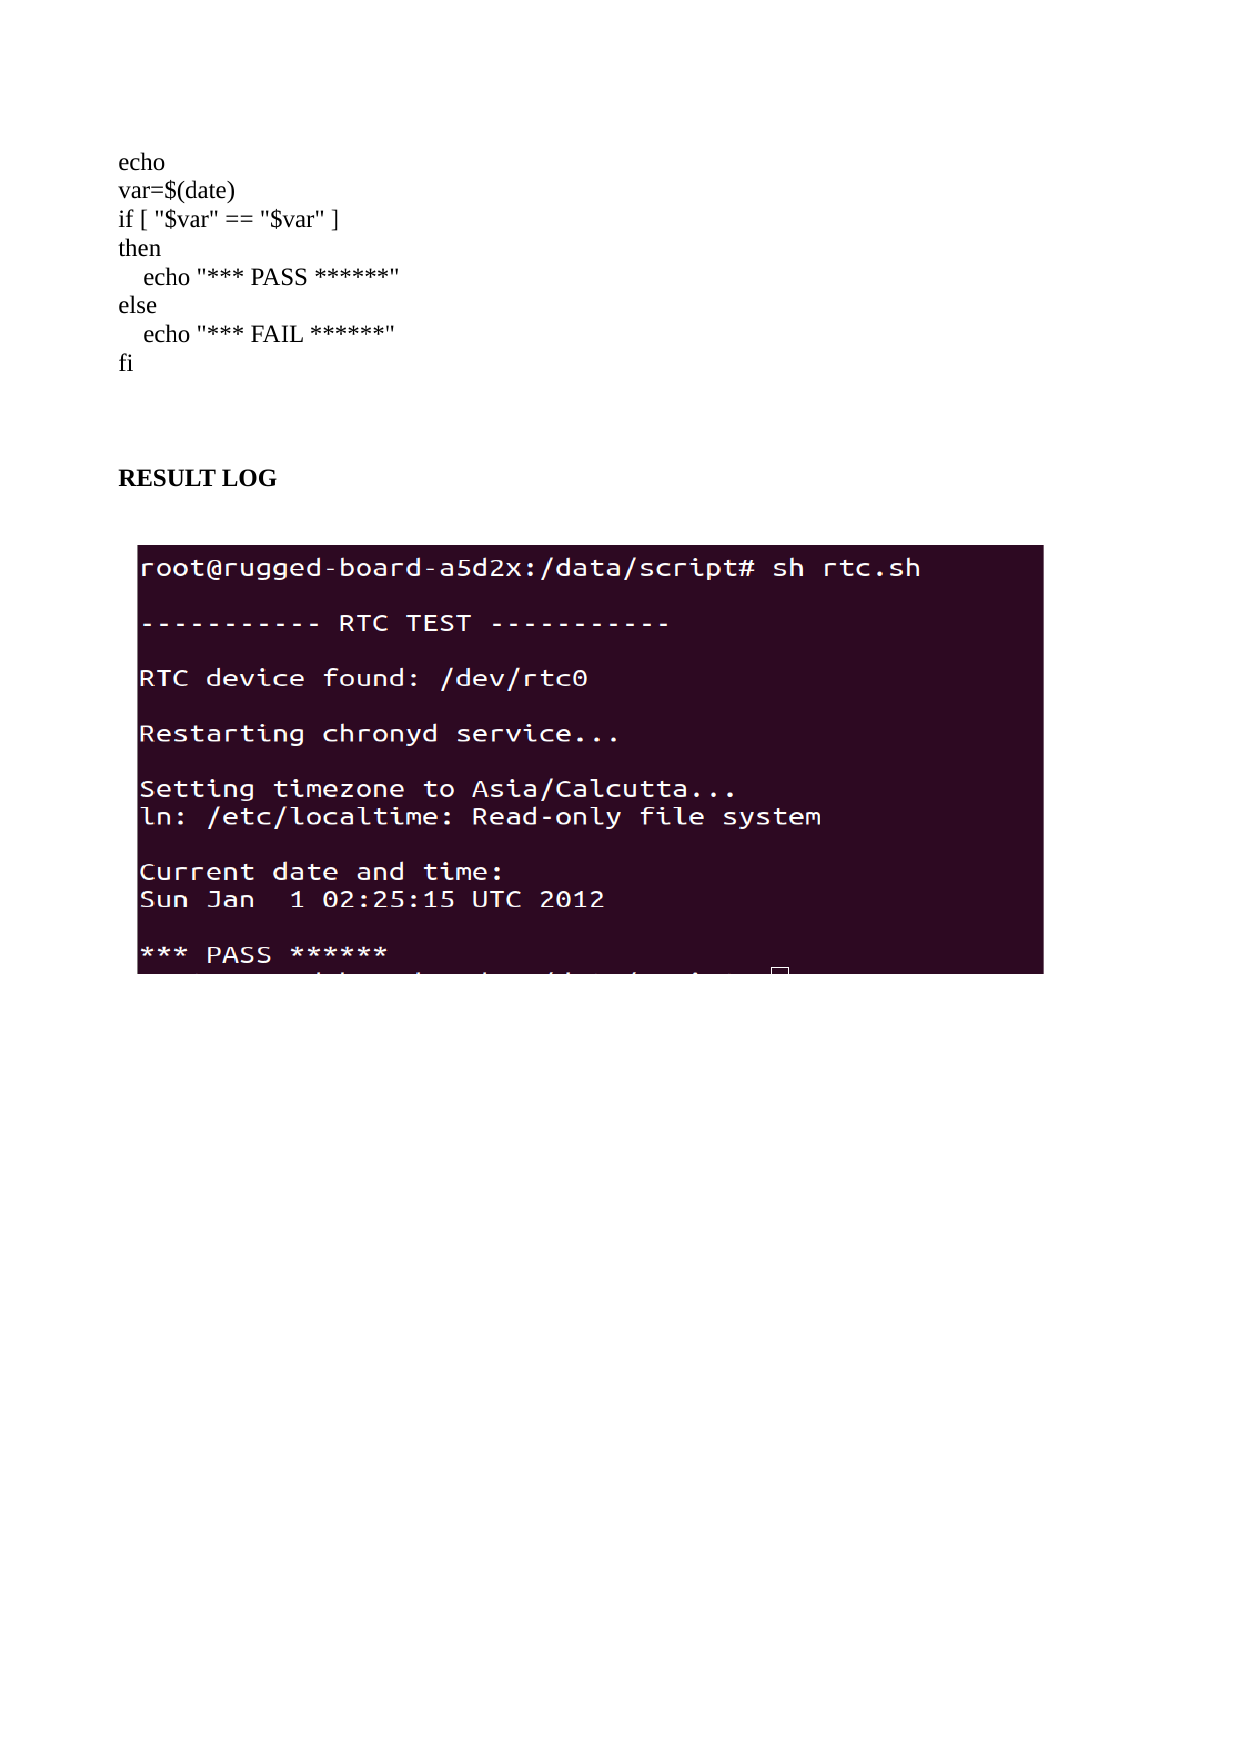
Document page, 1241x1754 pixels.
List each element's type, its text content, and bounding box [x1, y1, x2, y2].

text var=$(date) [118, 176, 1122, 204]
text echo [118, 147, 1122, 176]
text else [118, 291, 1122, 319]
text echo "*** PASS ******" [118, 262, 1122, 291]
text fi [118, 348, 1122, 377]
text RESULT LOG [118, 463, 1122, 492]
text echo "*** FAIL ******" [118, 319, 1122, 348]
text if [ "$var" == "$var" ] [118, 204, 1122, 233]
text then [118, 233, 1122, 262]
picture [137, 664, 238, 974]
